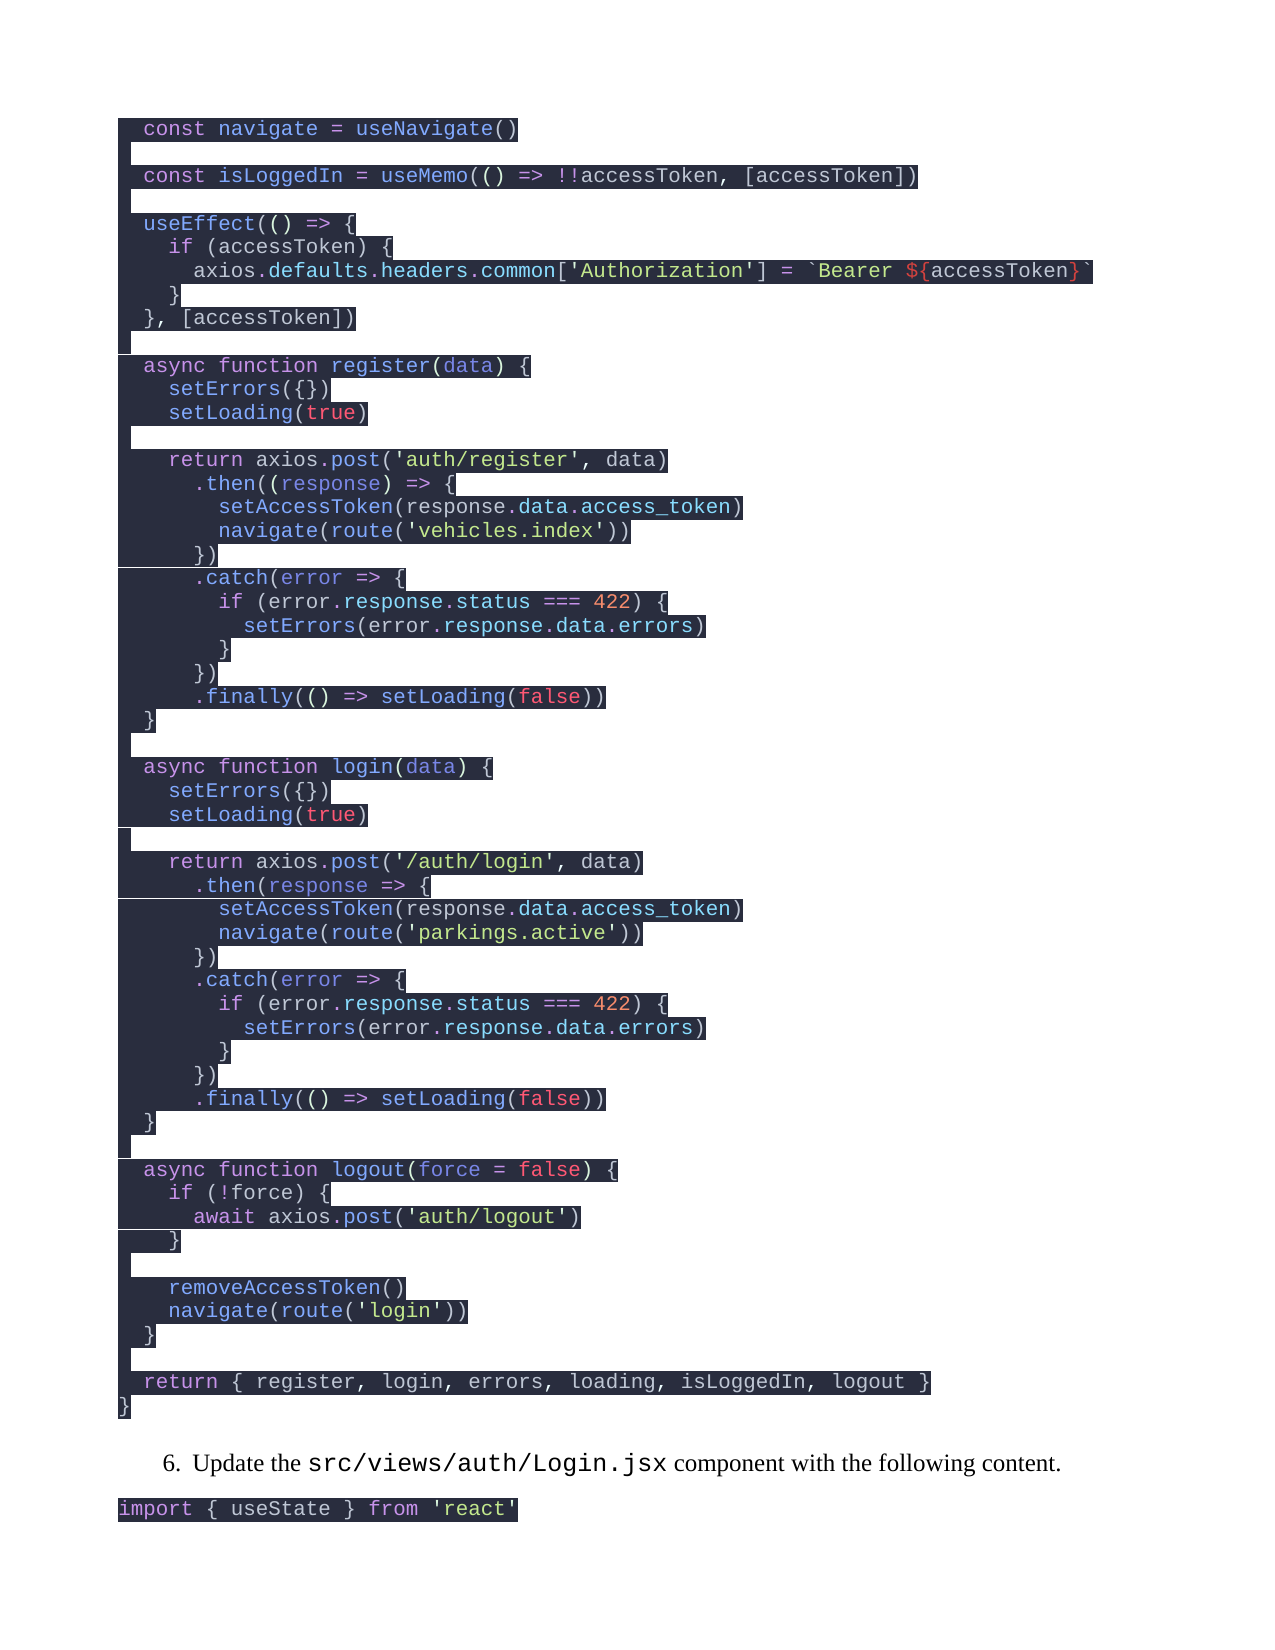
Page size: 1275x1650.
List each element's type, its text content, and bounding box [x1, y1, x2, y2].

text setErrors({}) [118, 780, 1157, 804]
text setErrors(error.response.data.errors) [118, 1017, 1157, 1040]
text } [118, 638, 1157, 662]
text .finally(() => setLoading(false)) [118, 686, 1157, 709]
text .finally(() => setLoading(false)) [118, 1088, 1157, 1111]
text axios.defaults.headers.common['Authorization'] = `Bearer ${accessToken}` [118, 260, 1157, 284]
text const isLoggedIn = useMemo(() => !!accessToken, [accessToken]) [118, 165, 1157, 189]
text const navigate = useNavigate() [118, 118, 1157, 142]
text navigate(route('login')) [118, 1300, 1157, 1324]
text navigate(route('parkings.active')) [118, 922, 1157, 946]
text setLoading(true) [118, 804, 1157, 827]
text setAccessToken(response.data.access_token) [118, 898, 1157, 922]
text import { useState } from 'react' [118, 1498, 1157, 1522]
text return axios.post('/auth/login', data) [118, 851, 1157, 875]
text }, [accessToken]) [118, 307, 1157, 331]
text return { register, login, errors, loading, isLoggedIn, logout } [118, 1371, 1157, 1395]
text setAccessToken(response.data.access_token) [118, 496, 1157, 520]
text if (error.response.status === 422) { [118, 993, 1157, 1017]
text .catch(error => { [118, 567, 1157, 591]
list Update the src/views/auth/Login.jsx component with the following content. [162, 1448, 1157, 1479]
text if (accessToken) { [118, 236, 1157, 260]
text navigate(route('vehicles.index')) [118, 520, 1157, 544]
text } [118, 709, 1157, 733]
text .catch(error => { [118, 969, 1157, 993]
text async function login(data) { [118, 757, 1157, 780]
text } [118, 1229, 1157, 1253]
text }) [118, 1064, 1157, 1088]
text removeAccessToken() [118, 1277, 1157, 1300]
text } [118, 1111, 1157, 1135]
text await axios.post('auth/logout') [118, 1206, 1157, 1229]
text } [118, 1395, 1157, 1419]
text useEffect(() => { [118, 213, 1157, 236]
text setErrors(error.response.data.errors) [118, 615, 1157, 638]
text }) [118, 946, 1157, 969]
text async function logout(force = false) { [118, 1158, 1157, 1182]
text } [118, 1324, 1157, 1348]
text setErrors({}) [118, 378, 1157, 402]
text } [118, 1040, 1157, 1064]
text setLoading(true) [118, 402, 1157, 426]
text async function register(data) { [118, 354, 1157, 378]
text }) [118, 544, 1157, 567]
text .then(response => { [118, 875, 1157, 898]
text if (!force) { [118, 1182, 1157, 1206]
text return axios.post('auth/register', data) [118, 449, 1157, 473]
text .then((response) => { [118, 473, 1157, 496]
text } [118, 284, 1157, 307]
text if (error.response.status === 422) { [118, 591, 1157, 615]
text }) [118, 662, 1157, 686]
